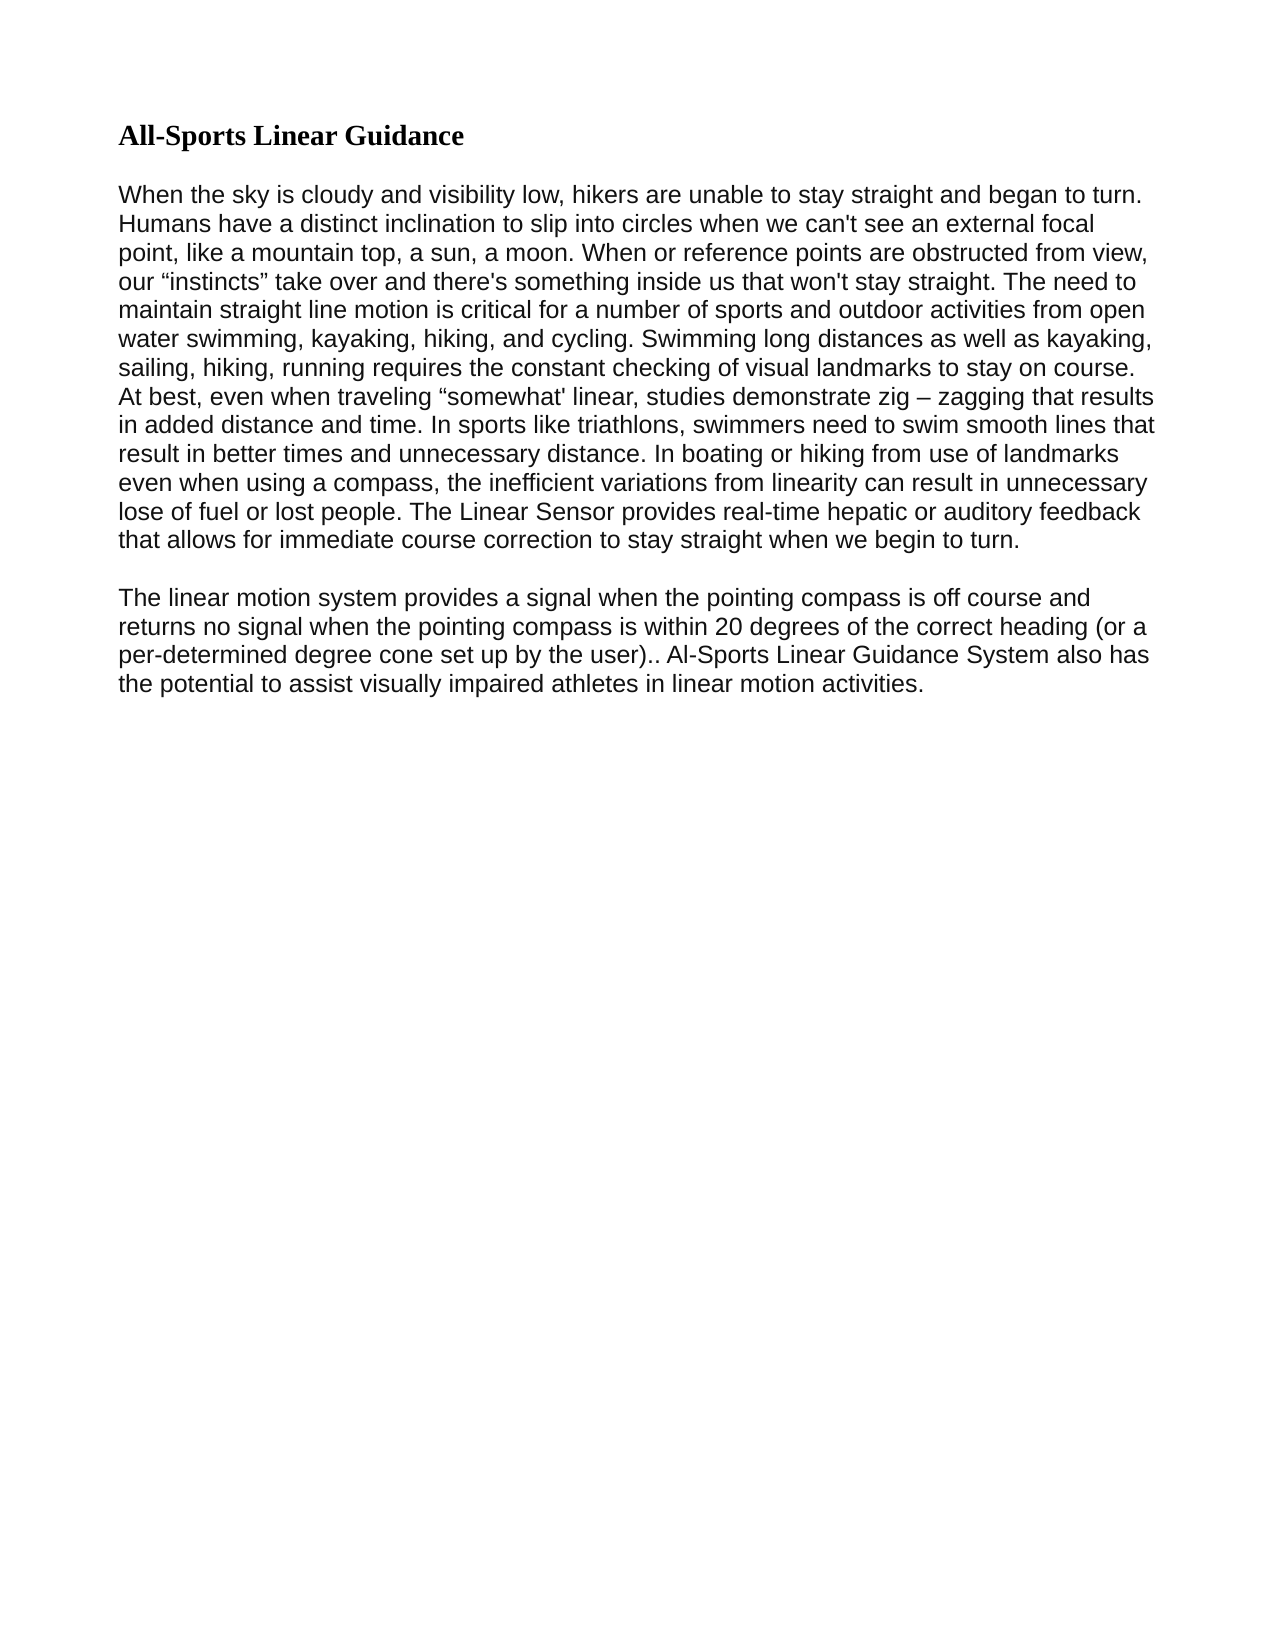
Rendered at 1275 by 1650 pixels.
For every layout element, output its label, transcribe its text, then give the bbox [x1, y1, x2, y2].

text The linear motion system provides a signal when the pointing compass is off course and returns no signal when the pointing compass is within 20 degrees of the correct heading (or a per-determined degree cone set up by the user).. Al-Sports Linear Guidance System also has the potential to assist visually impaired athletes in linear motion activities. [118, 583, 1157, 698]
text When the sky is cloudy and visibility low, hikers are unable to stay straight and began to turn. Humans have a distinct inclination to slip into circles when we can't see an external focal point, like a mountain top, a sun, a moon. When or reference points are obstructed from view, our “instincts” take over and there's something inside us that won't stay straight. The need to maintain straight line motion is critical for a number of sports and outdoor activities from open water swimming, kayaking, hiking, and cycling. Swimming long distances as well as kayaking, sailing, hiking, running requires the constant checking of visual landmarks to stay on course. At best, even when traveling “somewhat' linear, studies demonstrate zig – zagging that results in added distance and time. In sports like triathlons, swimmers need to swim smooth lines that result in better times and unnecessary distance. In boating or hiking from use of landmarks even when using a compass, the inefficient variations from linearity can result in unnecessary lose of fuel or lost people. The Linear Sensor provides real-time hepatic or auditory feedback that allows for immediate course correction to stay straight when we begin to turn. [118, 180, 1157, 554]
text All-Sports Linear Guidance [118, 118, 1157, 152]
